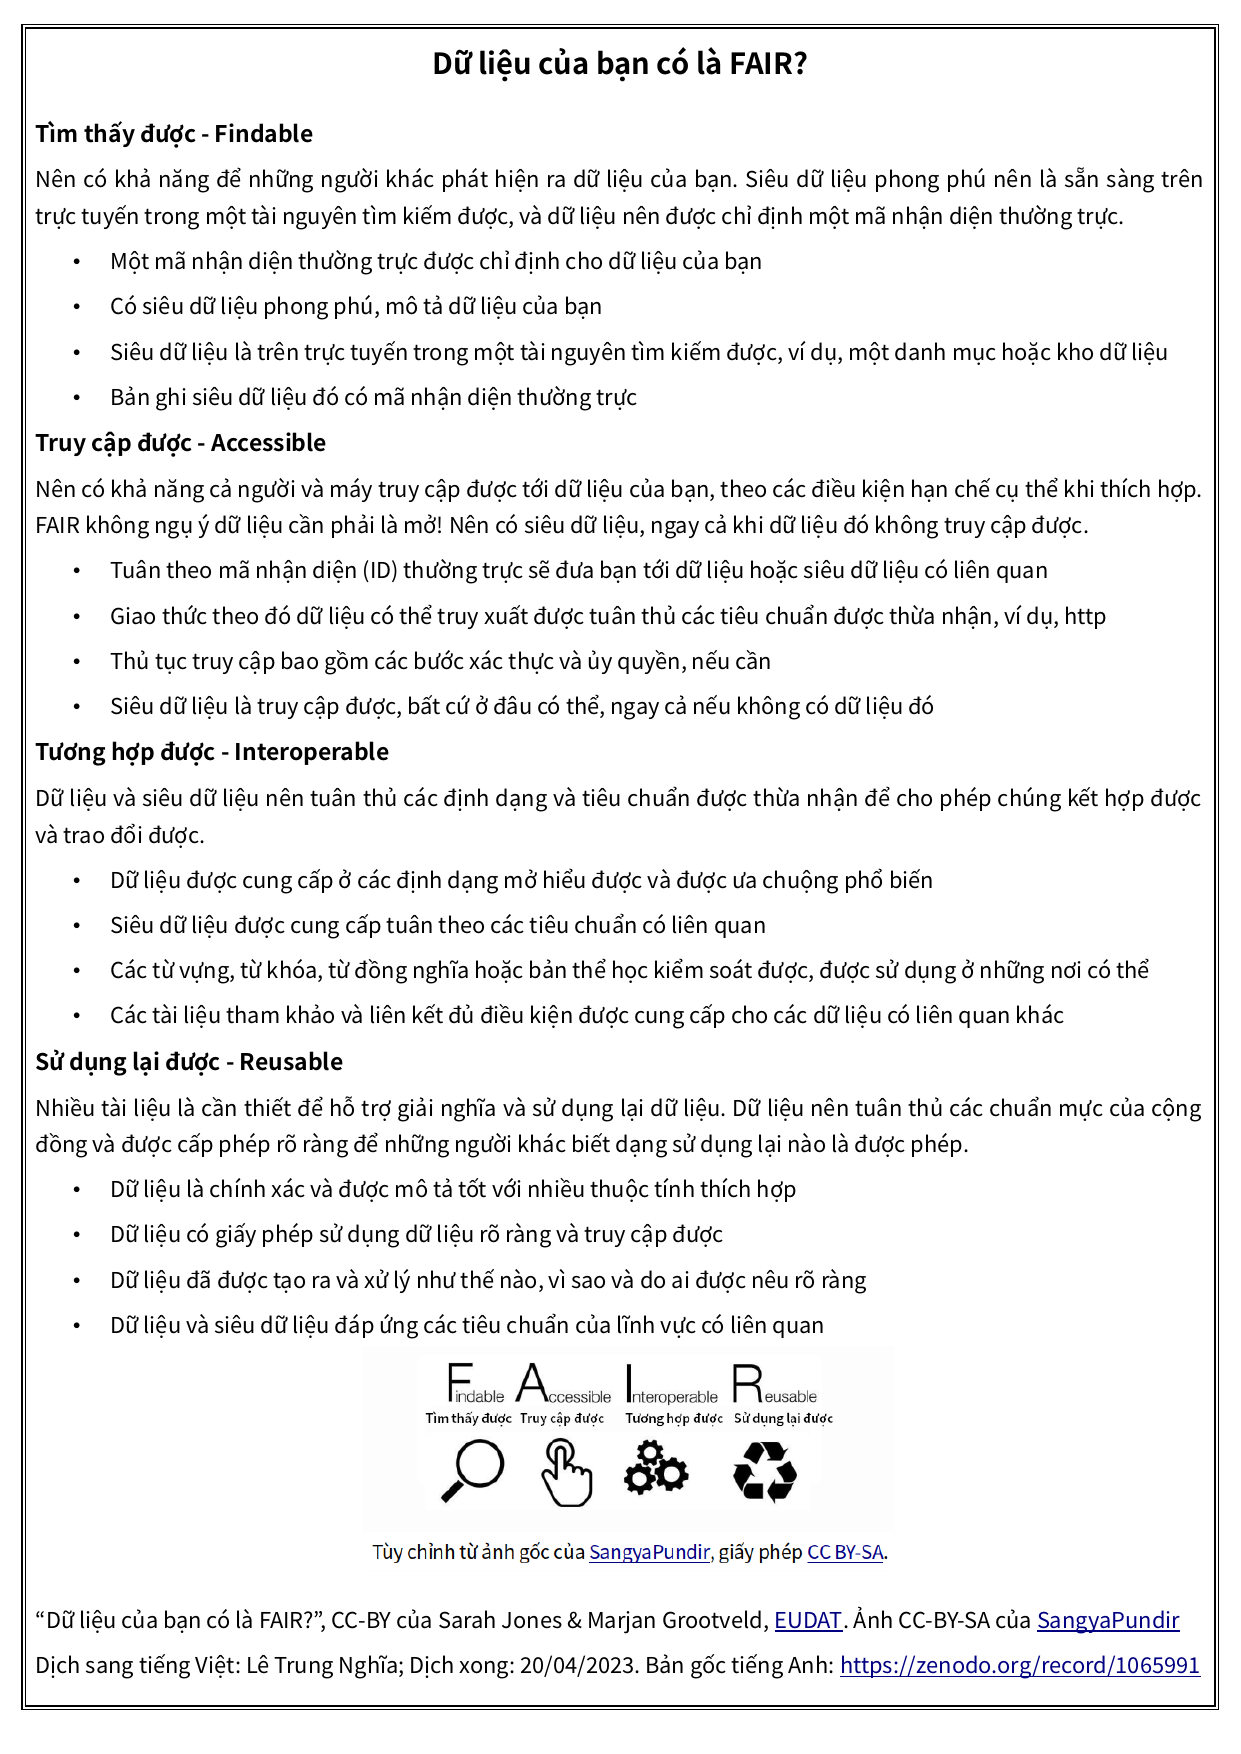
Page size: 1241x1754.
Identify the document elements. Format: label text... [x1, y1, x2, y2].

picture [362, 1346, 895, 1571]
table_header Dữ liệu của bạn có là FAIR? Tìm thấy được - Findable Nên có khả năng để những người khác phát hiện ra dữ liệu của bạn. Siêu dữ liệu phong phú nên là sẵn sàng trên trực tuyến trong một tài nguyên tìm kiếm được, và dữ liệu nên được chỉ định một mã nhận diện thường trực. Một mã nhận diện thường trực được chỉ định cho dữ liệu của bạn Có siêu dữ liệu phong phú, mô tả dữ liệu của bạn Siêu dữ liệu là trên trực tuyến trong một tài nguyên tìm kiếm được, ví dụ, một danh mục hoặc kho dữ liệu Bản ghi siêu dữ liệu đó có mã nhận diện thường trực Truy cập được - Accessible Nên có khả năng cả người và máy truy cập được tới dữ liệu của bạn, theo các điều kiện hạn chế cụ thể khi thích hợp. FAIR không ngụ ý dữ liệu cần phải là mở! Nên có siêu dữ liệu, ngay cả khi dữ liệu đó không truy cập được. Tuân theo mã nhận diện (ID) thường trực sẽ đưa bạn tới dữ liệu hoặc siêu dữ liệu có liên quan Giao thức theo đó dữ liệu có thể truy xuất được tuân thủ các tiêu chuẩn được thừa nhận, ví dụ, http Thủ tục truy cập bao gồm các bước xác thực và ủy quyền, nếu cần Siêu dữ liệu là truy cập được, bất cứ ở đâu có thể, ngay cả nếu không có dữ liệu đó Tương hợp được - Interoperable Dữ liệu và siêu dữ liệu nên tuân thủ các định dạng và tiêu chuẩn được thừa nhận để cho phép chúng kết hợp được và trao đổi được. Dữ liệu được cung cấp ở các định dạng mở hiểu được và được ưa chuộng phổ biến Siêu dữ liệu được cung cấp tuân theo các tiêu chuẩn có liên quan Các từ vựng, từ khóa, từ đồng nghĩa hoặc bản thể học kiểm soát được, được sử dụng ở những nơi có thể Các tài liệu tham khảo và liên kết đủ điều kiện được cung cấp cho các dữ liệu có liên quan khác Sử dụng lại được - Reusable Nhiều tài liệu là cần thiết để hỗ trợ giải nghĩa và sử dụng lại dữ liệu. Dữ liệu nên tuân thủ các chuẩn mực của cộng đồng và được cấp phép rõ ràng để những người khác biết dạng sử dụng lại nào là được phép. Dữ liệu là chính xác và được mô tả tốt với nhiều thuộc tính thích hợp Dữ liệu có giấy phép sử dụng dữ liệu rõ ràng và truy cập được Dữ liệu đã được tạo ra và xử lý như thế nào, vì sao và do ai được nêu rõ ràng Dữ liệu và siêu dữ liệu đáp ứng các tiêu chuẩn của lĩnh vực có liên quan “Dữ liệu của bạn có là FAIR?”, CC-BY của Sarah Jones & Marjan Grootveld, EUDAT. Ảnh CC-BY-SA của SangyaPundir Dịch sang tiếng Việt: Lê Trung Nghĩa; Dịch xong: 20/04/2023. Bản gốc tiếng Anh: https://zenodo.org/record/1065991 [26, 29, 1214, 1705]
